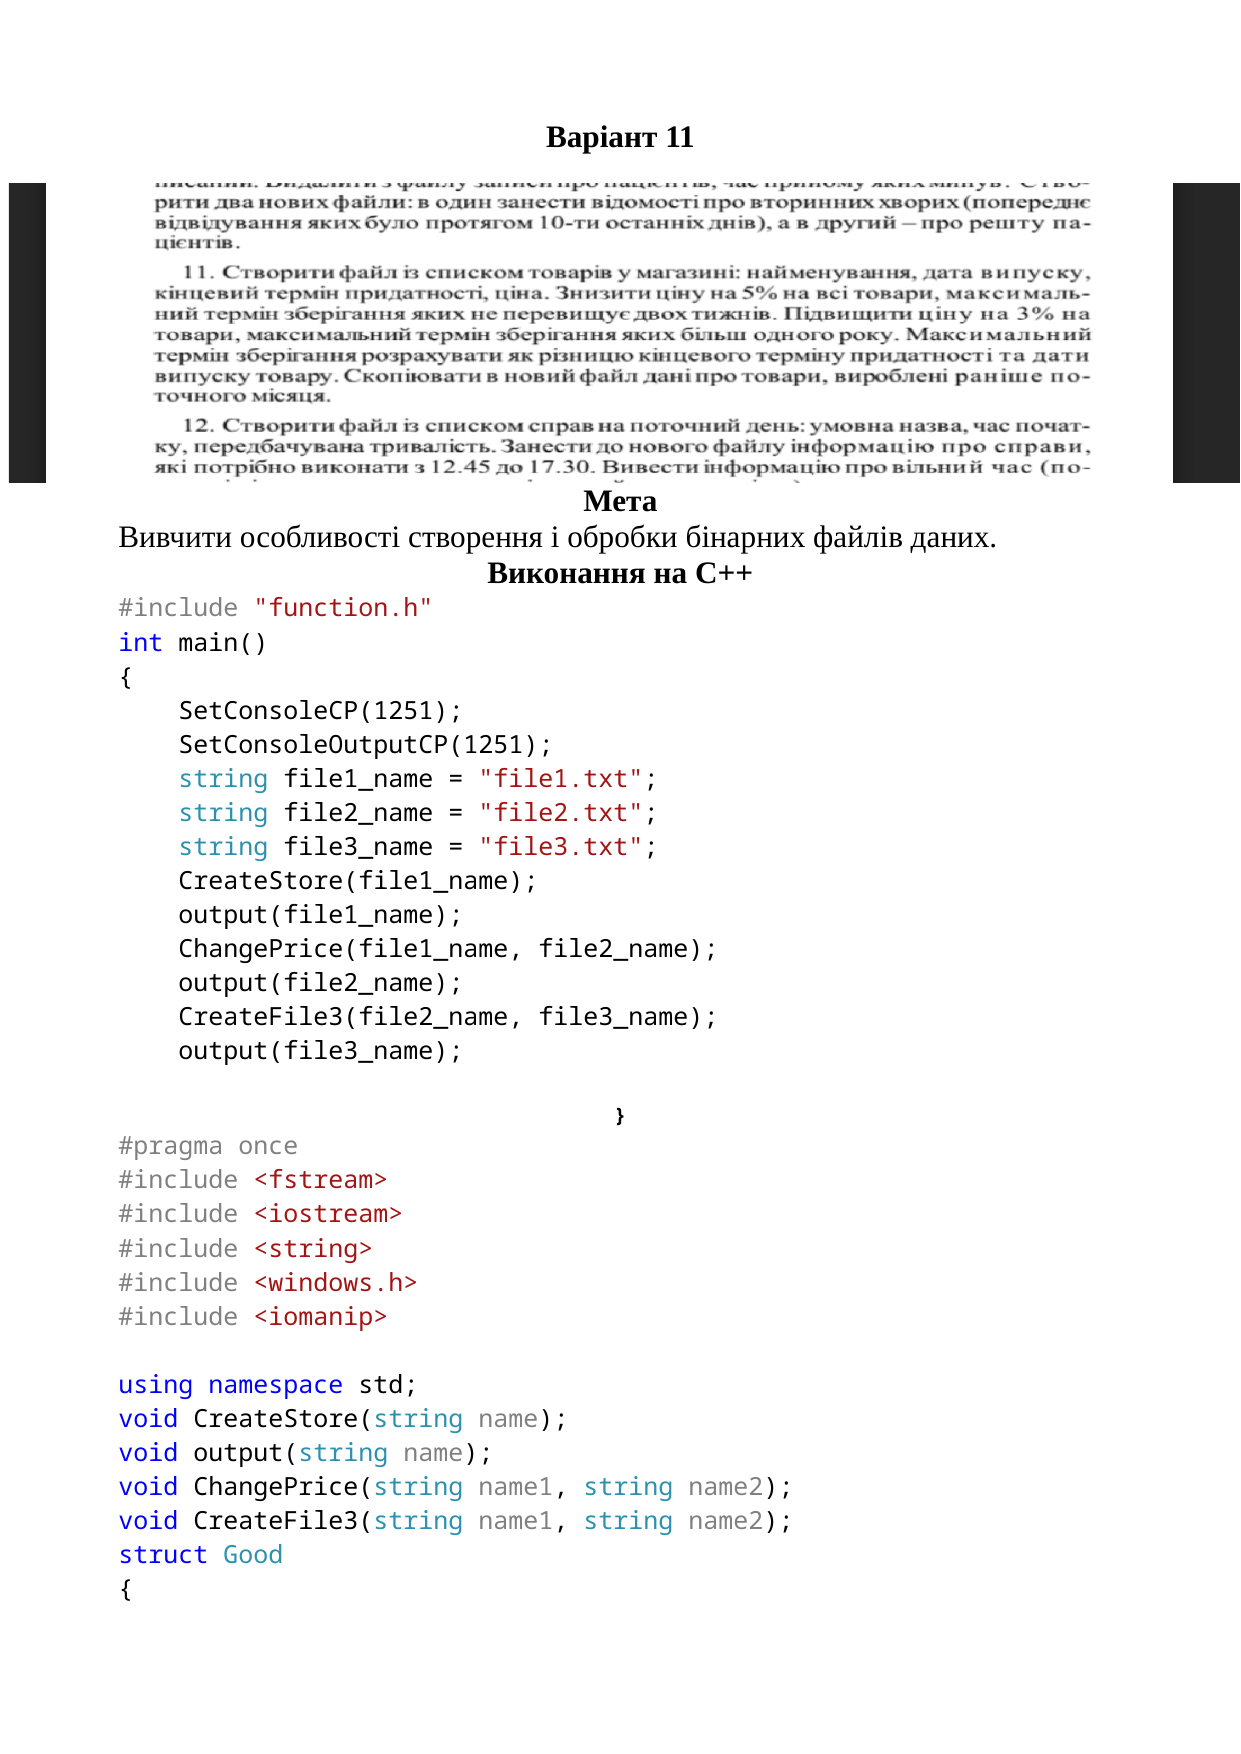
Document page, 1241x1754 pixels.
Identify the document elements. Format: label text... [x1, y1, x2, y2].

text { [118, 658, 1122, 692]
text ChangePrice(file1_name, file2_name); [118, 931, 1122, 965]
text Вивчити особливості створення і обробки бінарних файлів даних. [118, 518, 1122, 554]
text #include "function.h" [118, 590, 1122, 624]
text void output(string name); [118, 1434, 1122, 1469]
text SetConsoleOutputCP(1251); [118, 726, 1122, 760]
text CreateFile3(file2_name, file3_name); [118, 999, 1122, 1033]
text CreateStore(file1_name); [118, 863, 1122, 897]
text void ChangePrice(string name1, string name2); [118, 1469, 1122, 1503]
text string file3_name = "file3.txt"; [118, 828, 1122, 863]
text #include <iomanip> [118, 1298, 1122, 1332]
text Варіант 11 [118, 118, 1122, 154]
text int main() [118, 624, 1122, 658]
text #include <windows.h> [118, 1264, 1122, 1298]
text using namespace std; [118, 1366, 1122, 1401]
text output(file2_name); [118, 965, 1122, 999]
text struct Good [118, 1537, 1122, 1571]
text #include <fstream> [118, 1162, 1122, 1196]
text string file2_name = "file2.txt"; [118, 794, 1122, 828]
text Виконання на С++ [118, 554, 1122, 590]
text output(file1_name); [118, 897, 1122, 931]
text output(file3_name); [118, 1033, 1122, 1067]
text void CreateFile3(string name1, string name2); [118, 1503, 1122, 1537]
text [118, 154, 1122, 183]
text #include <iostream> [118, 1196, 1122, 1230]
text { [118, 1571, 1122, 1605]
text #include <string> [118, 1230, 1122, 1264]
text } [118, 1101, 1122, 1128]
text string file1_name = "file1.txt"; [118, 760, 1122, 794]
text #pragma once [118, 1128, 1122, 1162]
text Мета [118, 483, 1122, 518]
text SetConsoleCP(1251); [118, 692, 1122, 726]
picture [8, 183, 1240, 483]
text void CreateStore(string name); [118, 1401, 1122, 1434]
